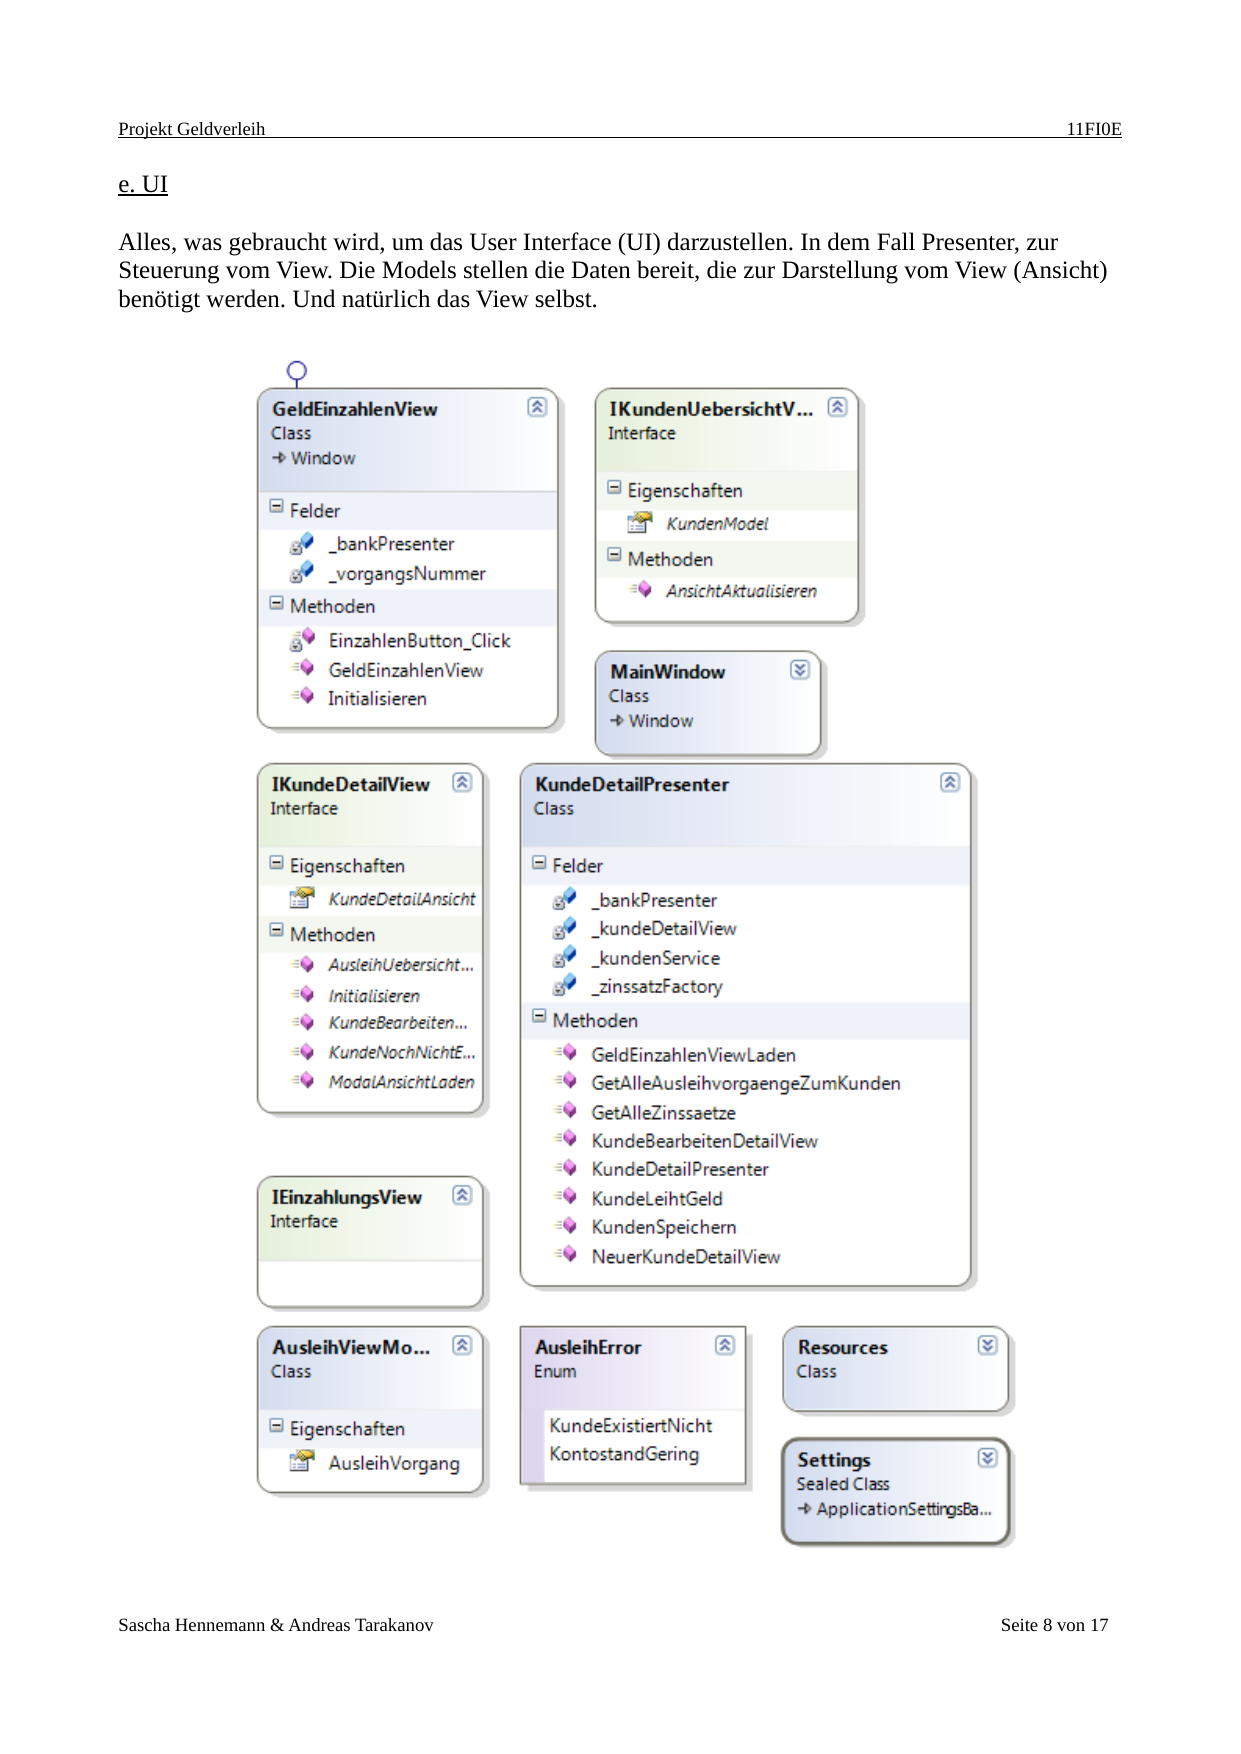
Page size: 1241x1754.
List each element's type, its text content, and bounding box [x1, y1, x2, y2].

picture [204, 341, 1036, 1556]
text Alles, was gebraucht wird, um das User Interface (UI) darzustellen. In dem Fall Presenter, zur Steuerung vom View. Die Models stellen die Daten bereit, die zur Darstellung vom View (Ansicht) benötigt werden. Und natürlich das View selbst. [118, 227, 1122, 313]
text e. UI [118, 169, 1122, 198]
